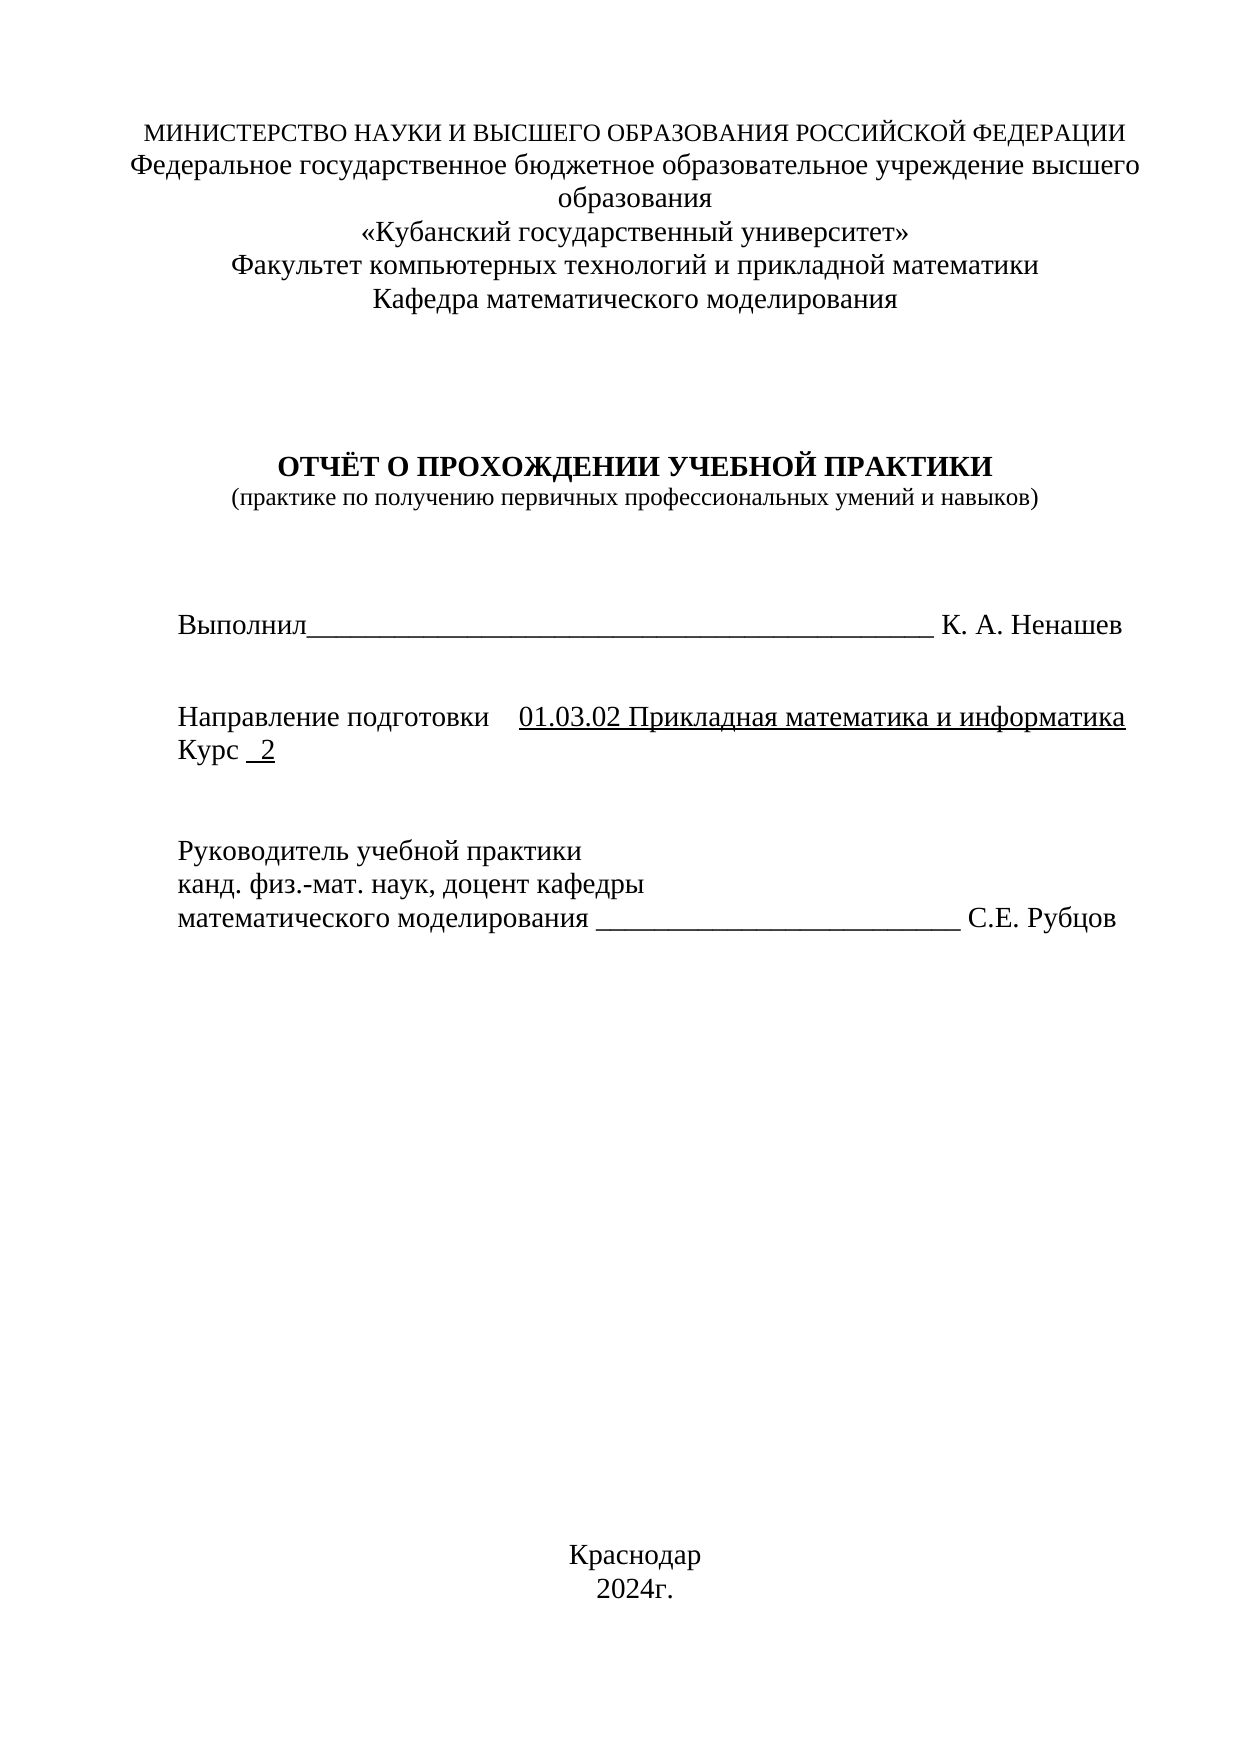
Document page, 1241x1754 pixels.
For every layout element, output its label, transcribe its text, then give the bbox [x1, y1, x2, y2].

text Руководитель учебной практики [177, 833, 1152, 867]
text Факультет компьютерных технологий и прикладной математики [118, 247, 1152, 281]
text Краснодар [118, 1537, 1152, 1571]
text канд. физ.-мат. наук, доцент кафедры [177, 867, 1152, 900]
text Кафедра математического моделирования [118, 281, 1152, 314]
text Федеральное государственное бюджетное образовательное учреждение высшего образования [118, 147, 1152, 214]
text МИНИСТЕРСТВО НАУКИ И ВЫСШЕГО ОБРАЗОВАНИЯ РОССИЙСКОЙ ФЕДЕРАЦИИ [118, 118, 1152, 147]
text Курс 2 [177, 732, 1152, 766]
text (практике по получению первичных профессиональных умений и навыков) [118, 482, 1152, 511]
text Направление подготовки 01.03.02 Прикладная математика и информатика [177, 699, 1152, 732]
text ОТЧЁТ О ПРОХОЖДЕНИИ УЧЕБНОЙ ПРАКТИКИ [118, 449, 1152, 482]
text «Кубанский государственный университет» [118, 214, 1152, 247]
text Выполнил___________________________________________ К. А. Ненашев [177, 607, 1152, 640]
text математического моделирования _________________________ С.Е. Рубцов [177, 900, 1152, 934]
text 2024г. [118, 1571, 1152, 1604]
